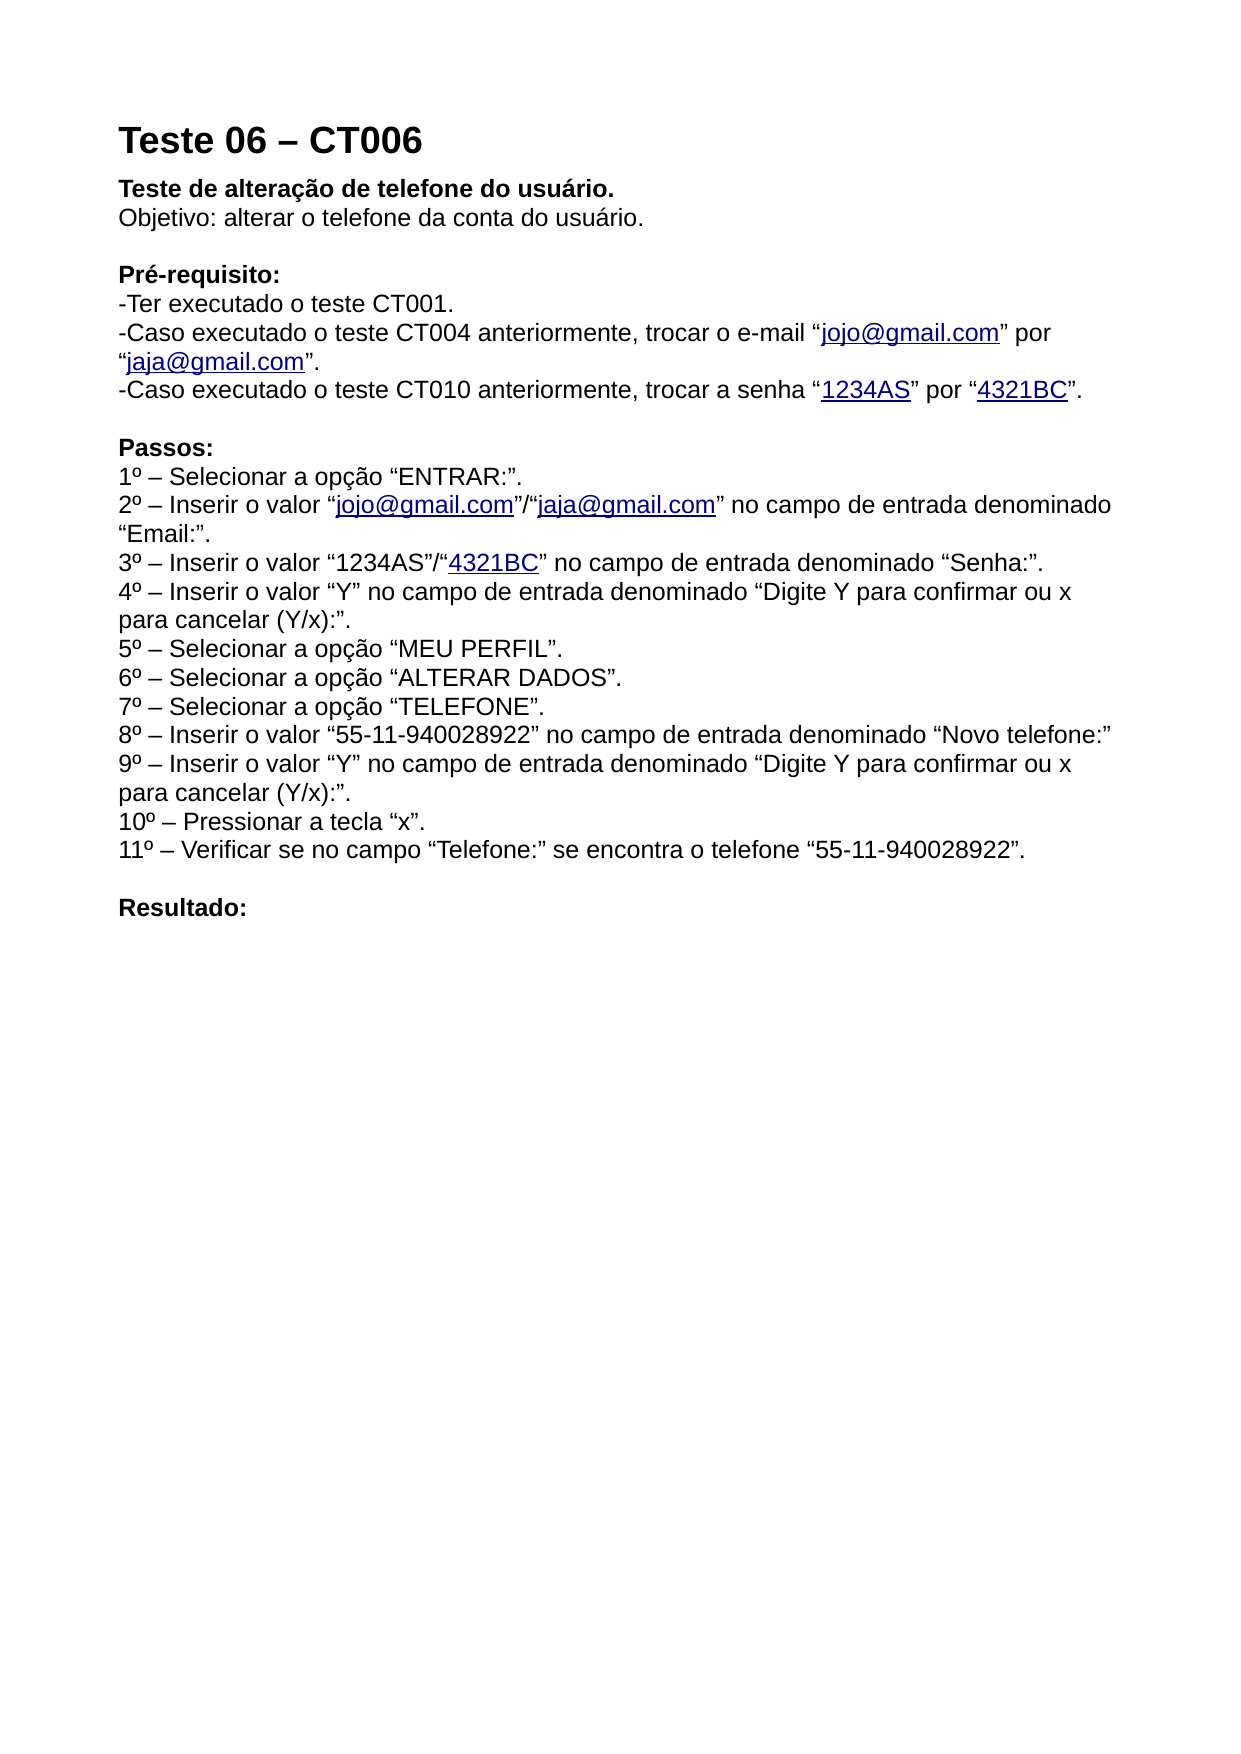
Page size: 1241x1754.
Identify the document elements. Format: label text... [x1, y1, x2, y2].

text Objetivo: alterar o telefone da conta do usuário. [118, 203, 1122, 232]
text -Caso executado o teste CT010 anteriormente, trocar a senha “1234AS” por “4321BC”. [118, 376, 1122, 404]
text 1º – Selecionar a opção “ENTRAR:”. [118, 462, 1122, 491]
subtitle Teste 06 – CT006 [118, 118, 1122, 162]
text 9º – Inserir o valor “Y” no campo de entrada denominado “Digite Y para confirmar ou x para cancelar (Y/x):”. [118, 749, 1122, 807]
text Passos: [118, 433, 1122, 462]
text Pré-requisito: [118, 261, 1122, 289]
text 3º – Inserir o valor “1234AS”/“4321BC” no campo de entrada denominado “Senha:”. [118, 548, 1122, 577]
text 4º – Inserir o valor “Y” no campo de entrada denominado “Digite Y para confirmar ou x para cancelar (Y/x):”. [118, 577, 1122, 634]
text 2º – Inserir o valor “jojo@gmail.com”/“jaja@gmail.com” no campo de entrada denominado “Email:”. [118, 491, 1122, 548]
text 10º – Pressionar a tecla “x”. [118, 807, 1122, 836]
text 8º – Inserir o valor “55-11-940028922” no campo de entrada denominado “Novo telefone:” [118, 721, 1122, 749]
text 11º – Verificar se no campo “Telefone:” se encontra o telefone “55-11-940028922”. [118, 836, 1122, 864]
text 5º – Selecionar a opção “MEU PERFIL”. [118, 634, 1122, 663]
text -Caso executado o teste CT004 anteriormente, trocar o e-mail “jojo@gmail.com” por “jaja@gmail.com”. [118, 318, 1122, 376]
text 6º – Selecionar a opção “ALTERAR DADOS”. [118, 663, 1122, 692]
text Teste de alteração de telefone do usuário. [118, 174, 1122, 203]
text -Ter executado o teste CT001. [118, 289, 1122, 318]
text 7º – Selecionar a opção “TELEFONE”. [118, 692, 1122, 721]
text Resultado: [118, 893, 1122, 922]
